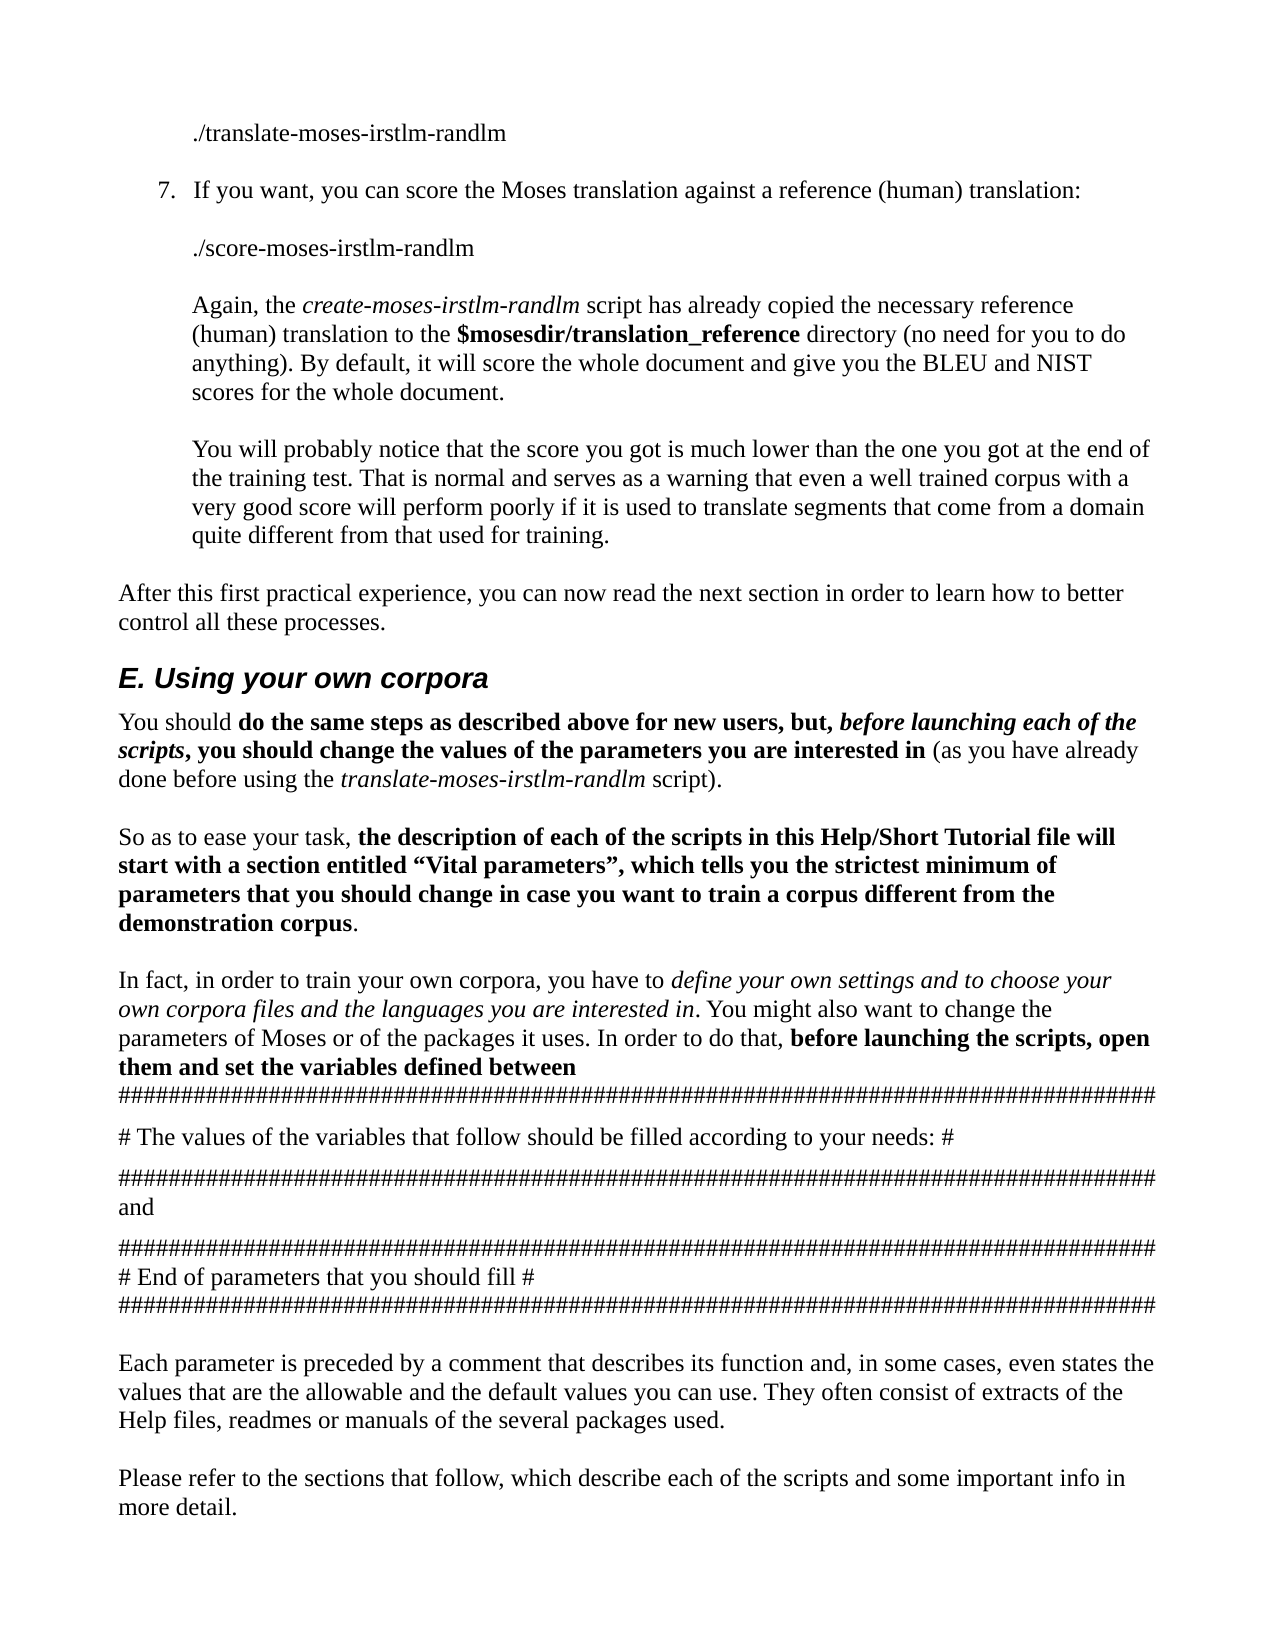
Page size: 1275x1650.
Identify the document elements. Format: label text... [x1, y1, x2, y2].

text ./translate-moses-irstlm-randlm [118, 118, 1157, 147]
subtitle E. Using your own corpora [118, 661, 1157, 694]
text ################################################################################### [118, 1233, 1157, 1262]
list If you want, you can score the Moses translation against a reference (human) translation: [157, 176, 1157, 204]
text # End of parameters that you should fill # [118, 1262, 1157, 1290]
text Each parameter is preceded by a comment that describes its function and, in some cases, even states the values that are the allowable and the default values you can use. They often consist of extracts of the Help files, readmes or manuals of the several packages used. [118, 1348, 1157, 1434]
text After this first practical experience, you can now read the next section in order to learn how to better control all these processes. [118, 578, 1157, 636]
text ################################################################################### [118, 1290, 1157, 1319]
text # The values of the variables that follow should be filled according to your needs: # [118, 1122, 1157, 1150]
text ###################################################################################and [118, 1163, 1157, 1220]
text You will probably notice that the score you got is much lower than the one you got at the end of the training test. That is normal and serves as a warning that even a well trained corpus with a very good score will perform poorly if it is used to translate segments that come from a domain quite different from that used for training. [192, 434, 1157, 549]
text Please refer to the sections that follow, which describe each of the scripts and some important info in more detail. [118, 1463, 1157, 1520]
text ./score-moses-irstlm-randlm [118, 233, 1157, 262]
text In fact, in order to train your own corpora, you have to define your own settings and to choose your own corpora files and the languages you are interested in. You might also want to change the parameters of Moses or of the packages it uses. In order to do that, before launching the scripts, open them and set the variables defined between [118, 965, 1157, 1080]
text So as to ease your task, the description of each of the scripts in this Help/Short Tutorial file will start with a section entitled “Vital parameters”, which tells you the strictest minimum of parameters that you should change in case you want to train a corpus different from the demonstration corpus. [118, 822, 1157, 937]
text You should do the same steps as described above for new users, but, before launching each of the scripts, you should change the values of the parameters you are interested in (as you have already done before using the translate-moses-irstlm-randlm script). [118, 707, 1157, 793]
text Again, the create-moses-irstlm-randlm script has already copied the necessary reference (human) translation to the $mosesdir/translation_reference directory (no need for you to do anything). By default, it will score the whole document and give you the BLEU and NIST scores for the whole document. [192, 291, 1157, 406]
text ################################################################################### [118, 1080, 1157, 1109]
